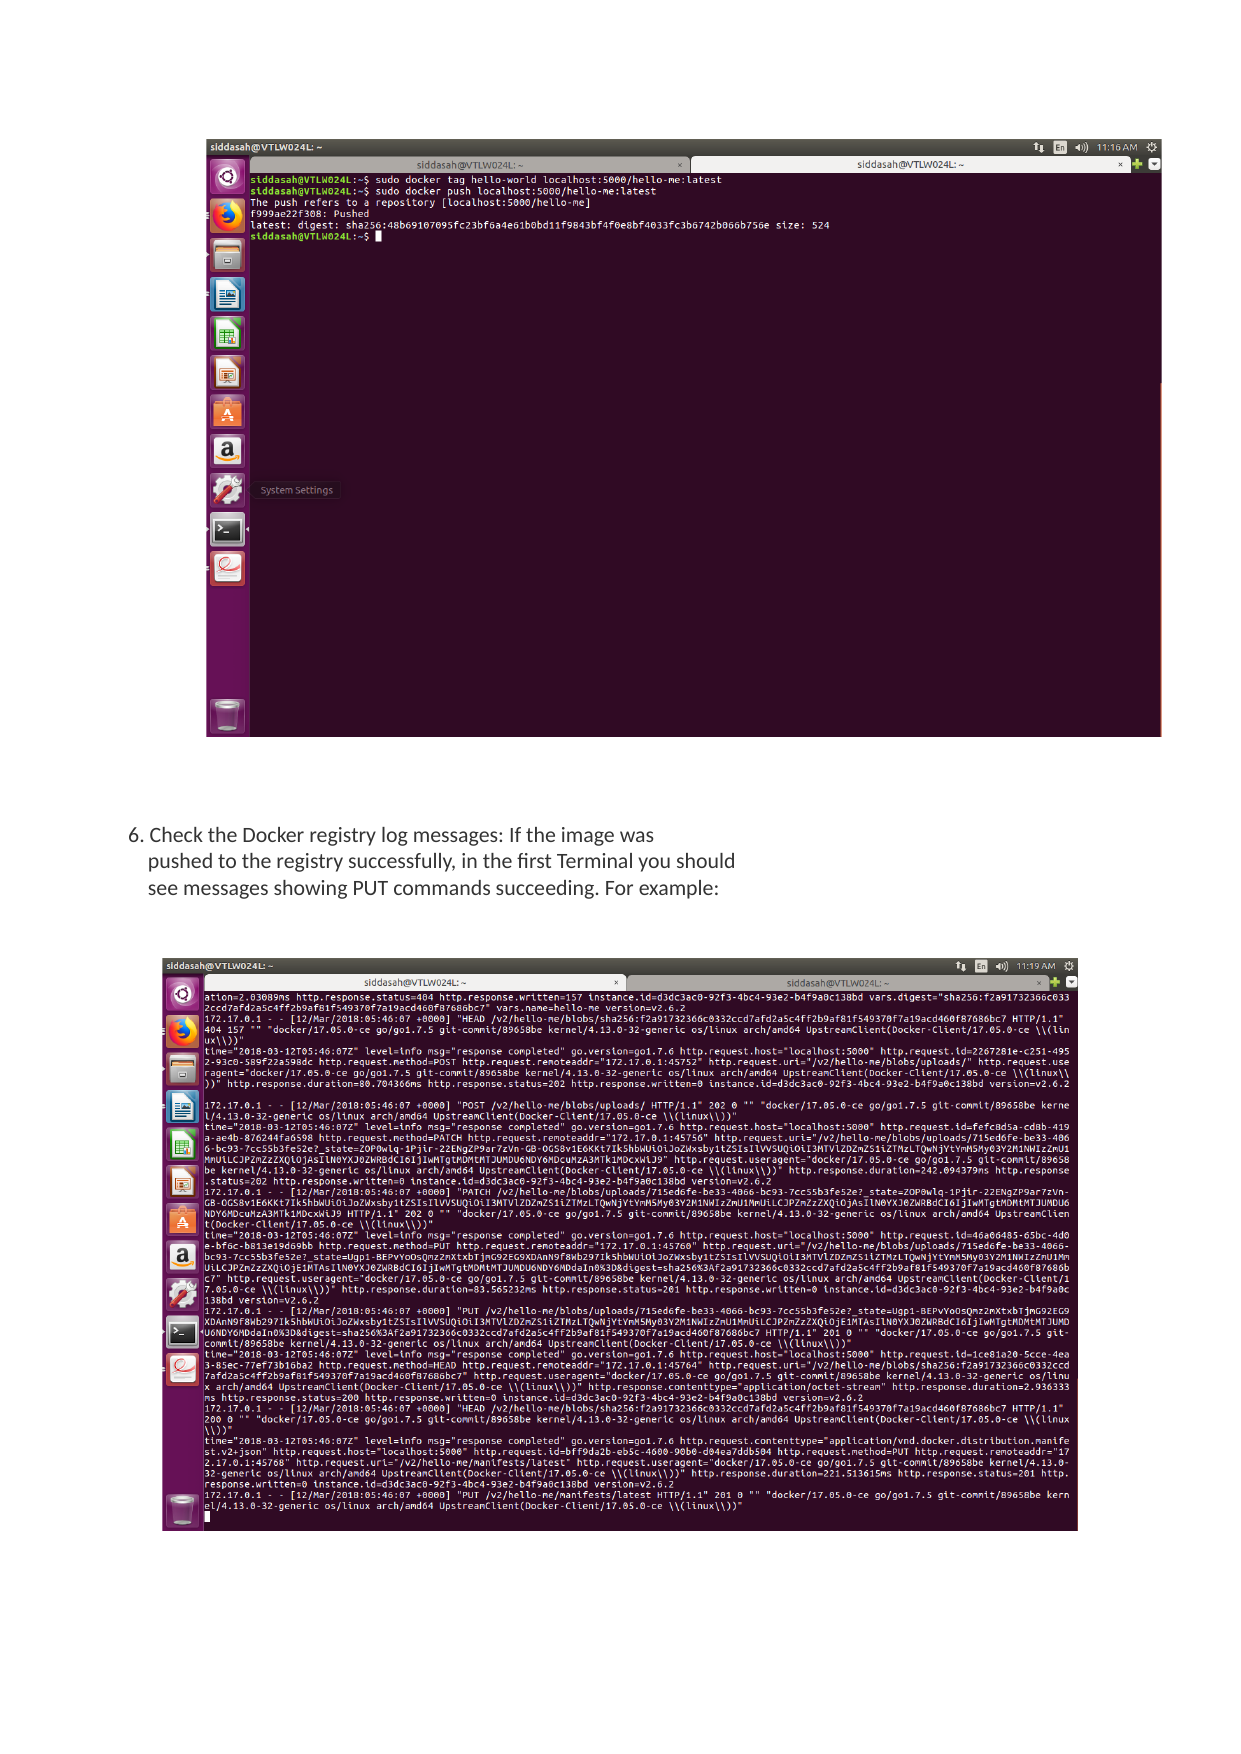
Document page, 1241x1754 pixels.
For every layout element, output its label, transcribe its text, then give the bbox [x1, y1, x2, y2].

picture [206, 139, 1162, 737]
text 6. Check the Docker registry log messages: If the image was [118, 821, 1122, 848]
text see messages showing PUT commands succeeding. For example: [118, 874, 1122, 901]
picture [162, 958, 1078, 1531]
text pushed to the registry successfully, in the first Terminal you should [118, 848, 1122, 874]
